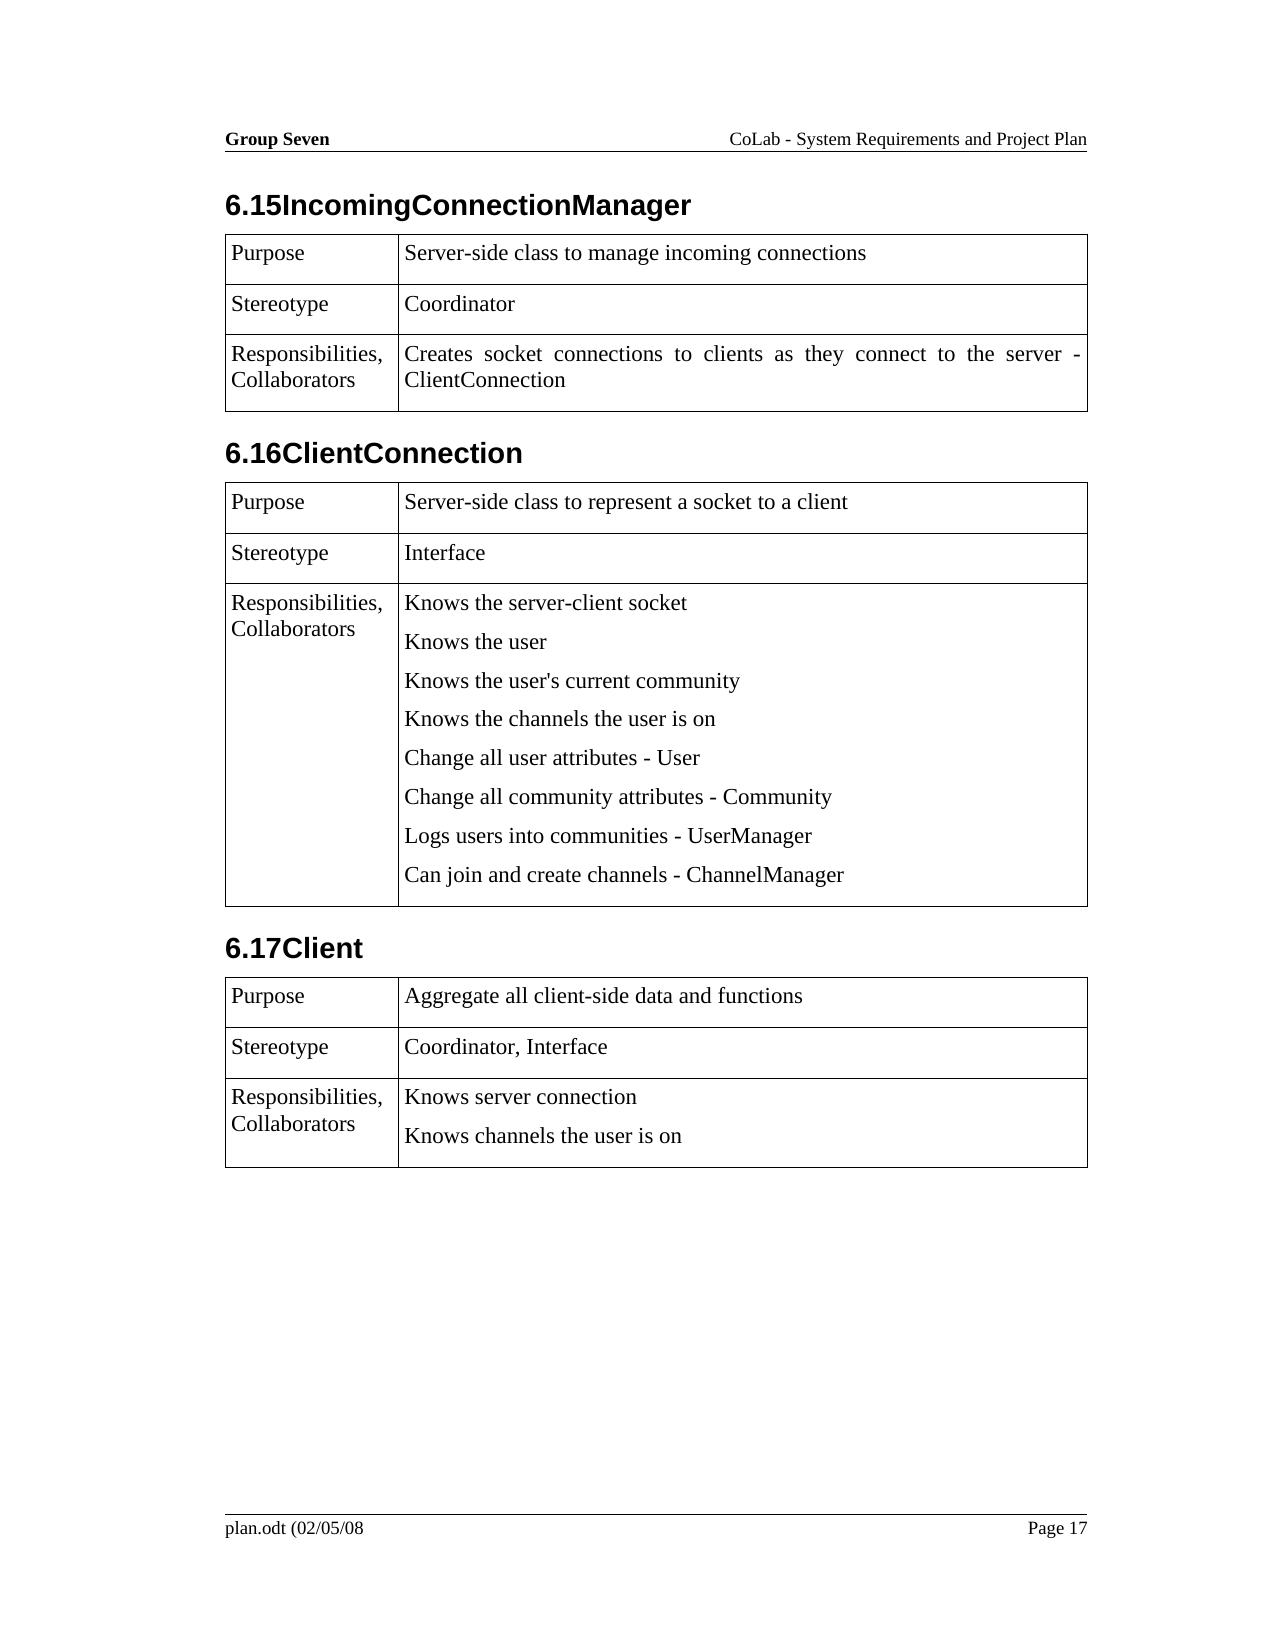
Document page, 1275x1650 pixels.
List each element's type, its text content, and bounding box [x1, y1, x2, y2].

table_header Aggregate all client-side data and functions [399, 978, 1087, 1027]
table_cell Interface [399, 534, 1087, 583]
table_cell Knows the server-client socket Knows the user Knows the user's current community Knows the channels the user is on Change all user attributes - User Change all community attributes - Community Logs users into communities - UserManager Can join and create channels - ChannelManager [399, 584, 1087, 906]
table_cell Creates socket connections to clients as they connect to the server - ClientConnection [399, 335, 1087, 411]
table_cell Stereotype [226, 1028, 398, 1077]
table_cell Responsibilities, Collaborators [226, 1079, 398, 1167]
table_header Server-side class to manage incoming connections [399, 235, 1087, 284]
subtitle Client [225, 931, 1087, 964]
subtitle IncomingConnectionManager [225, 187, 1087, 221]
table_header Purpose [226, 483, 398, 533]
table_cell Coordinator [399, 285, 1087, 334]
table_cell Stereotype [226, 285, 398, 334]
table_cell Responsibilities, Collaborators [226, 584, 398, 906]
table_cell Coordinator, Interface [399, 1028, 1087, 1077]
table_header Server-side class to represent a socket to a client [399, 483, 1087, 533]
table_cell Responsibilities, Collaborators [226, 335, 398, 411]
table_cell Knows server connection Knows channels the user is on [399, 1079, 1087, 1167]
subtitle ClientConnection [225, 436, 1087, 470]
table_header Purpose [226, 235, 398, 284]
table_header Purpose [226, 978, 398, 1027]
table_cell Stereotype [226, 534, 398, 583]
